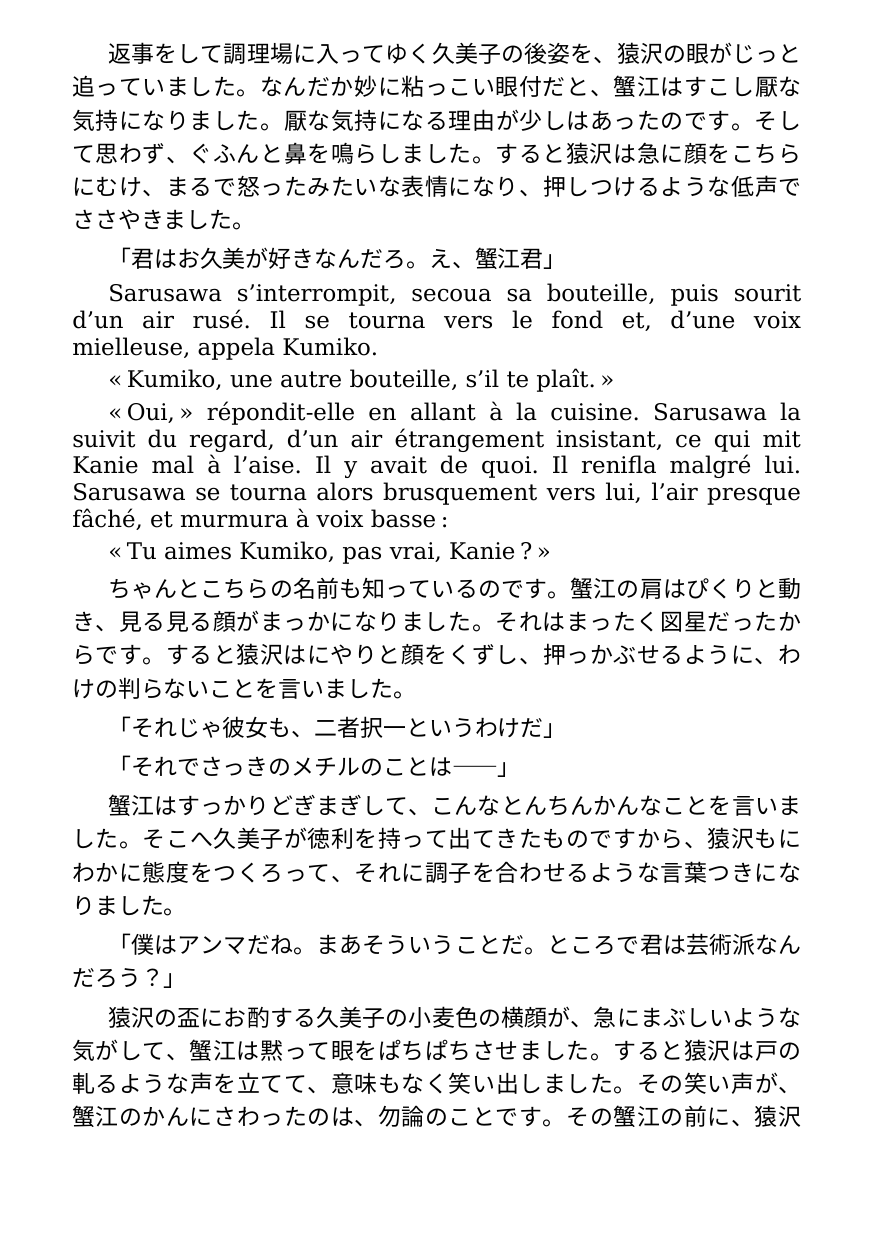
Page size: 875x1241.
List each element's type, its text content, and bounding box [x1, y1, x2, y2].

text « Kumiko, une autre bouteille, s’il te plaît. » [72, 366, 802, 393]
text « Tu aimes Kumiko, pas vrai, Kanie ? » [72, 538, 802, 565]
text 「僕はアンマだね。まあそういうことだ。ところで君は芸術派なんだろう？」 [72, 927, 802, 993]
text 「それじゃ彼女も、二者択一というわけだ」 [72, 710, 802, 743]
text ちゃんとこちらの名前も知っているのです。蟹江の肩はぴくりと動き、見る見る顔がまっかになりました。それはまったく図星だったからです。すると猿沢はにやりと顔をくずし、押っかぶせるように、わけの判らないことを言いました。 [72, 571, 802, 704]
text 猿沢の盃にお酌する久美子の小麦色の横顔が、急にまぶしいような気がして、蟹江は黙って眼をぱちぱちさせました。すると猿沢は戸の軋るような声を立てて、意味もなく笑い出しました。その笑い声が、蟹江のかんにさわったのは、勿論のことです。その蟹江の前に、猿沢 [72, 999, 802, 1132]
text 返事をして調理場に入ってゆく久美子の後姿を、猿沢の眼がじっと追っていました。なんだか妙に粘っこい眼付だと、蟹江はすこし厭な気持になりました。厭な気持になる理由が少しはあったのです。そして思わず、ぐふんと鼻を鳴らしました。すると猿沢は急に顔をこちらにむけ、まるで怒ったみたいな表情になり、押しつけるような低声でささやきました。 [72, 36, 802, 235]
text 蟹江はすっかりどぎまぎして、こんなとんちんかんなことを言いました。そこへ久美子が徳利を持って出てきたものですから、猿沢もにわかに態度をつくろって、それに調子を合わせるような言葉つきになりました。 [72, 788, 802, 921]
text 「それでさっきのメチルのことは――」 [72, 749, 802, 782]
text « Oui, » répondit-elle en allant à la cuisine. Sarusawa la suivit du regard, d’un air étrangement insistant, ce qui mit Kanie mal à l’aise. Il y avait de quoi. Il renifla malgré lui. Sarusawa se tourna alors brusquement vers lui, l’air presque fâché, et murmura à voix basse : [72, 399, 802, 532]
text 「君はお久美が好きなんだろ。え、蟹江君」 [72, 241, 802, 274]
text Sarusawa s’interrompit, secoua sa bouteille, puis sourit d’un air rusé. Il se tourna vers le fond et, d’une voix mielleuse, appela Kumiko. [72, 281, 802, 361]
